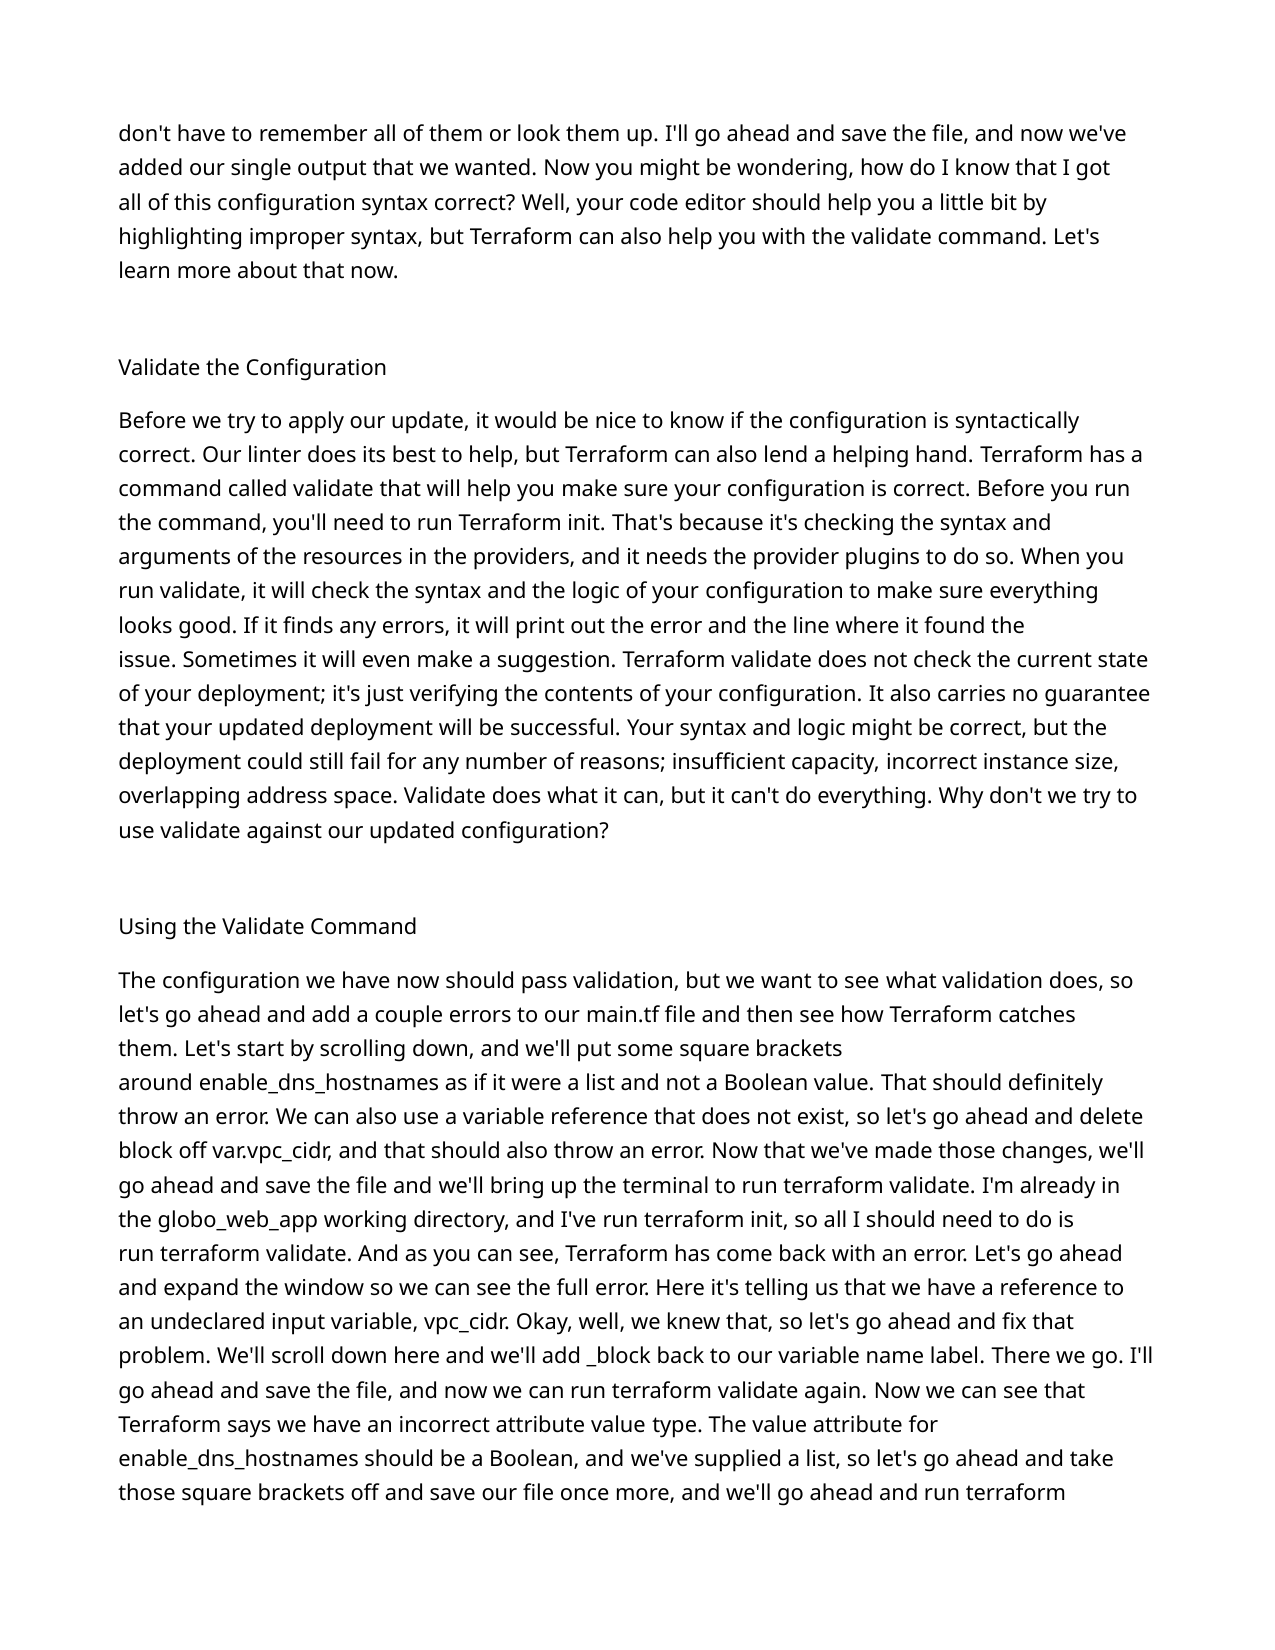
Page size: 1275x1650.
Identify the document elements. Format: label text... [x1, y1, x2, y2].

text The configuration we have now should pass validation, but we want to see what validation does, so let's go ahead and add a couple errors to our main.tf file and then see how Terraform catches them. Let's start by scrolling down, and we'll put some square brackets around enable_dns_hostnames as if it were a list and not a Boolean value. That should definitely throw an error. We can also use a variable reference that does not exist, so let's go ahead and delete block off var.vpc_cidr, and that should also throw an error. Now that we've made those changes, we'll go ahead and save the file and we'll bring up the terminal to run terraform validate. I'm already in the globo_web_app working directory, and I've run terraform init, so all I should need to do is run terraform validate. And as you can see, Terraform has come back with an error. Let's go ahead and expand the window so we can see the full error. Here it's telling us that we have a reference to an undeclared input variable, vpc_cidr. Okay, well, we knew that, so let's go ahead and fix that problem. We'll scroll down here and we'll add _block back to our variable name label. There we go. I'll go ahead and save the file, and now we can run terraform validate again. Now we can see that Terraform says we have an incorrect attribute value type. The value attribute for enable_dns_hostnames should be a Boolean, and we've supplied a list, so let's go ahead and take those square brackets off and save our file once more, and we'll go ahead and run terraform [118, 964, 1157, 1507]
subtitle Validate the Configuration [118, 351, 1157, 381]
text Before we try to apply our update, it would be nice to know if the configuration is syntactically correct. Our linter does its best to help, but Terraform can also lend a helping hand. Terraform has a command called validate that will help you make sure your configuration is correct. Before you run the command, you'll need to run Terraform init. That's because it's checking the syntax and arguments of the resources in the providers, and it needs the provider plugins to do so. When you run validate, it will check the syntax and the logic of your configuration to make sure everything looks good. If it finds any errors, it will print out the error and the line where it found the issue. Sometimes it will even make a suggestion. Terraform validate does not check the current state of your deployment; it's just verifying the contents of your configuration. It also carries no guarantee that your updated deployment will be successful. Your syntax and logic might be correct, but the deployment could still fail for any number of reasons; insufficient capacity, incorrect instance size, overlapping address space. Validate does what it can, but it can't do everything. Why don't we try to use validate against our updated configuration? [118, 405, 1157, 844]
text don't have to remember all of them or look them up. I'll go ahead and save the file, and now we've added our single output that we wanted. Now you might be wondering, how do I know that I got all of this configuration syntax correct? Well, your code editor should help you a little bit by highlighting improper syntax, but Terraform can also help you with the validate command. Let's learn more about that now. [118, 118, 1157, 284]
subtitle Using the Validate Command [118, 911, 1157, 941]
